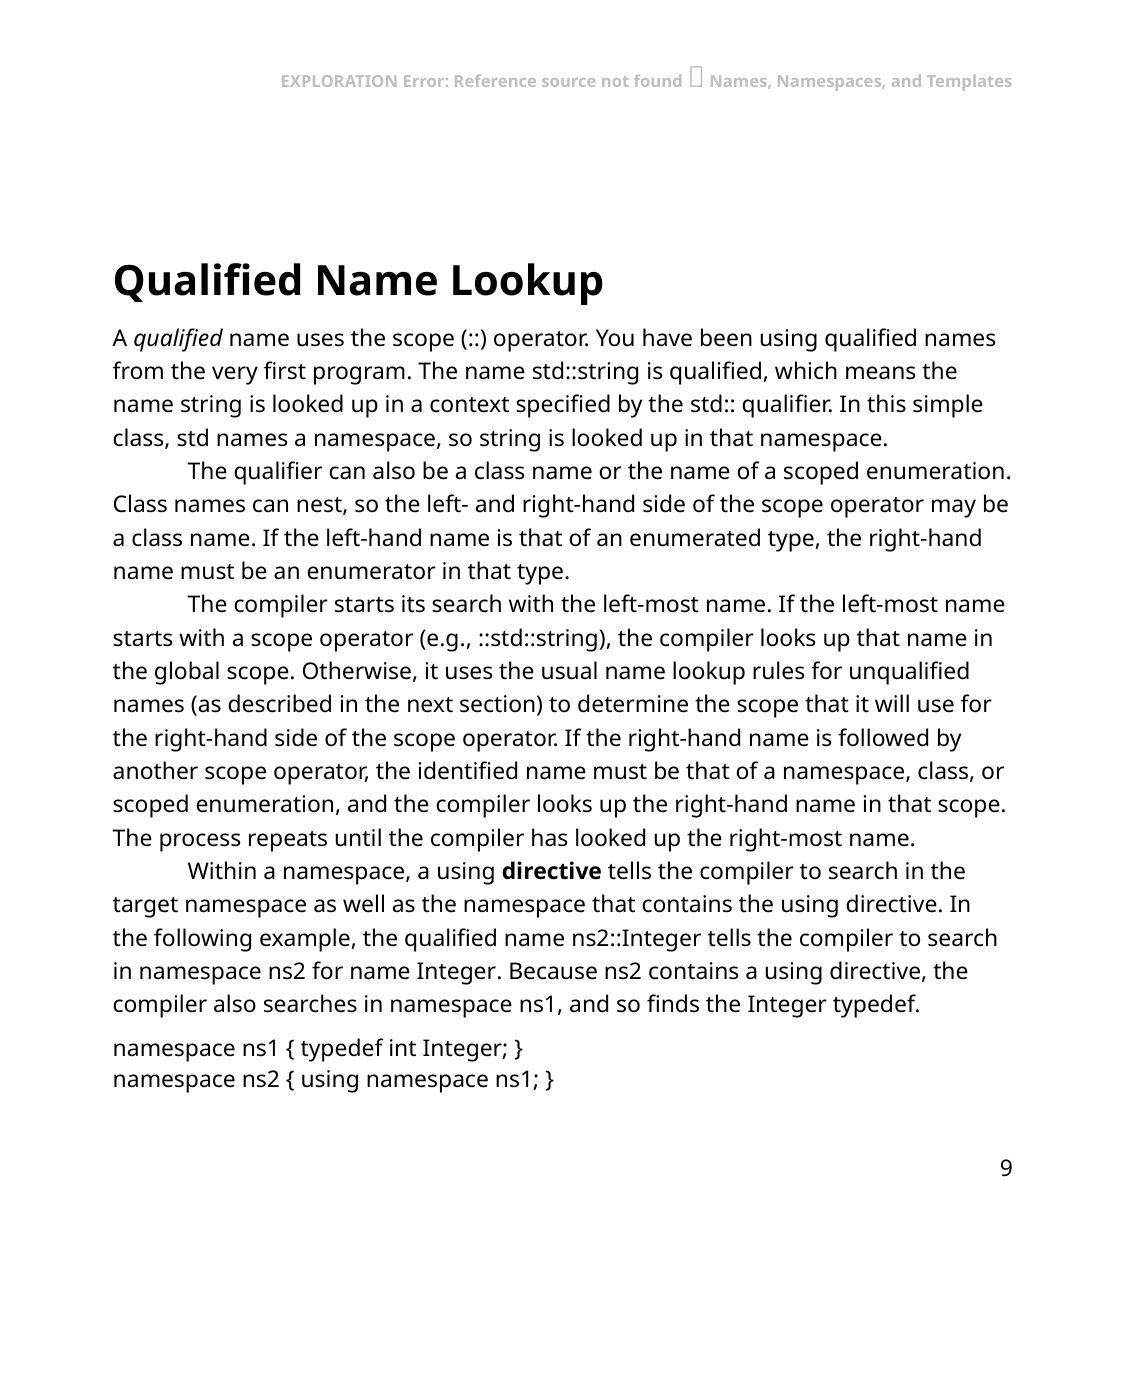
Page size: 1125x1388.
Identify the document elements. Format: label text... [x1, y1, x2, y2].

text The qualifier can also be a class name or the name of a scoped enumeration. Class names can nest, so the left- and right-hand side of the scope operator may be a class name. If the left-hand name is that of an enumerated type, the right-hand name must be an enumerator in that type. [112, 453, 1012, 586]
text A qualified name uses the scope (::) operator. You have been using qualified names from the very first program. The name std::string is qualified, which means the name string is looked up in a context specified by the std:: qualifier. In this simple class, std names a namespace, so string is looked up in that namespace. [112, 319, 1012, 453]
subtitle Qualified Name Lookup [112, 250, 1012, 307]
text namespace ns2 { using namespace ns1; } [112, 1063, 1012, 1094]
text Within a namespace, a using directive tells the compiler to search in the target namespace as well as the namespace that contains the using directive. In the following example, the qualified name ns2::Integer tells the compiler to search in namespace ns2 for name Integer. Because ns2 contains a using directive, the compiler also searches in namespace ns1, and so finds the Integer typedef. [112, 853, 1012, 1019]
text The compiler starts its search with the left-most name. If the left-most name starts with a scope operator (e.g., ::std::string), the compiler looks up that name in the global scope. Otherwise, it uses the usual name lookup rules for unqualified names (as described in the next section) to determine the scope that it will use for the right-hand side of the scope operator. If the right-hand name is followed by another scope operator, the identified name must be that of a namespace, class, or scoped enumeration, and the compiler looks up the right-hand name in that scope. The process repeats until the compiler has looked up the right-most name. [112, 586, 1012, 853]
text namespace ns1 { typedef int Integer; } [112, 1032, 1012, 1063]
